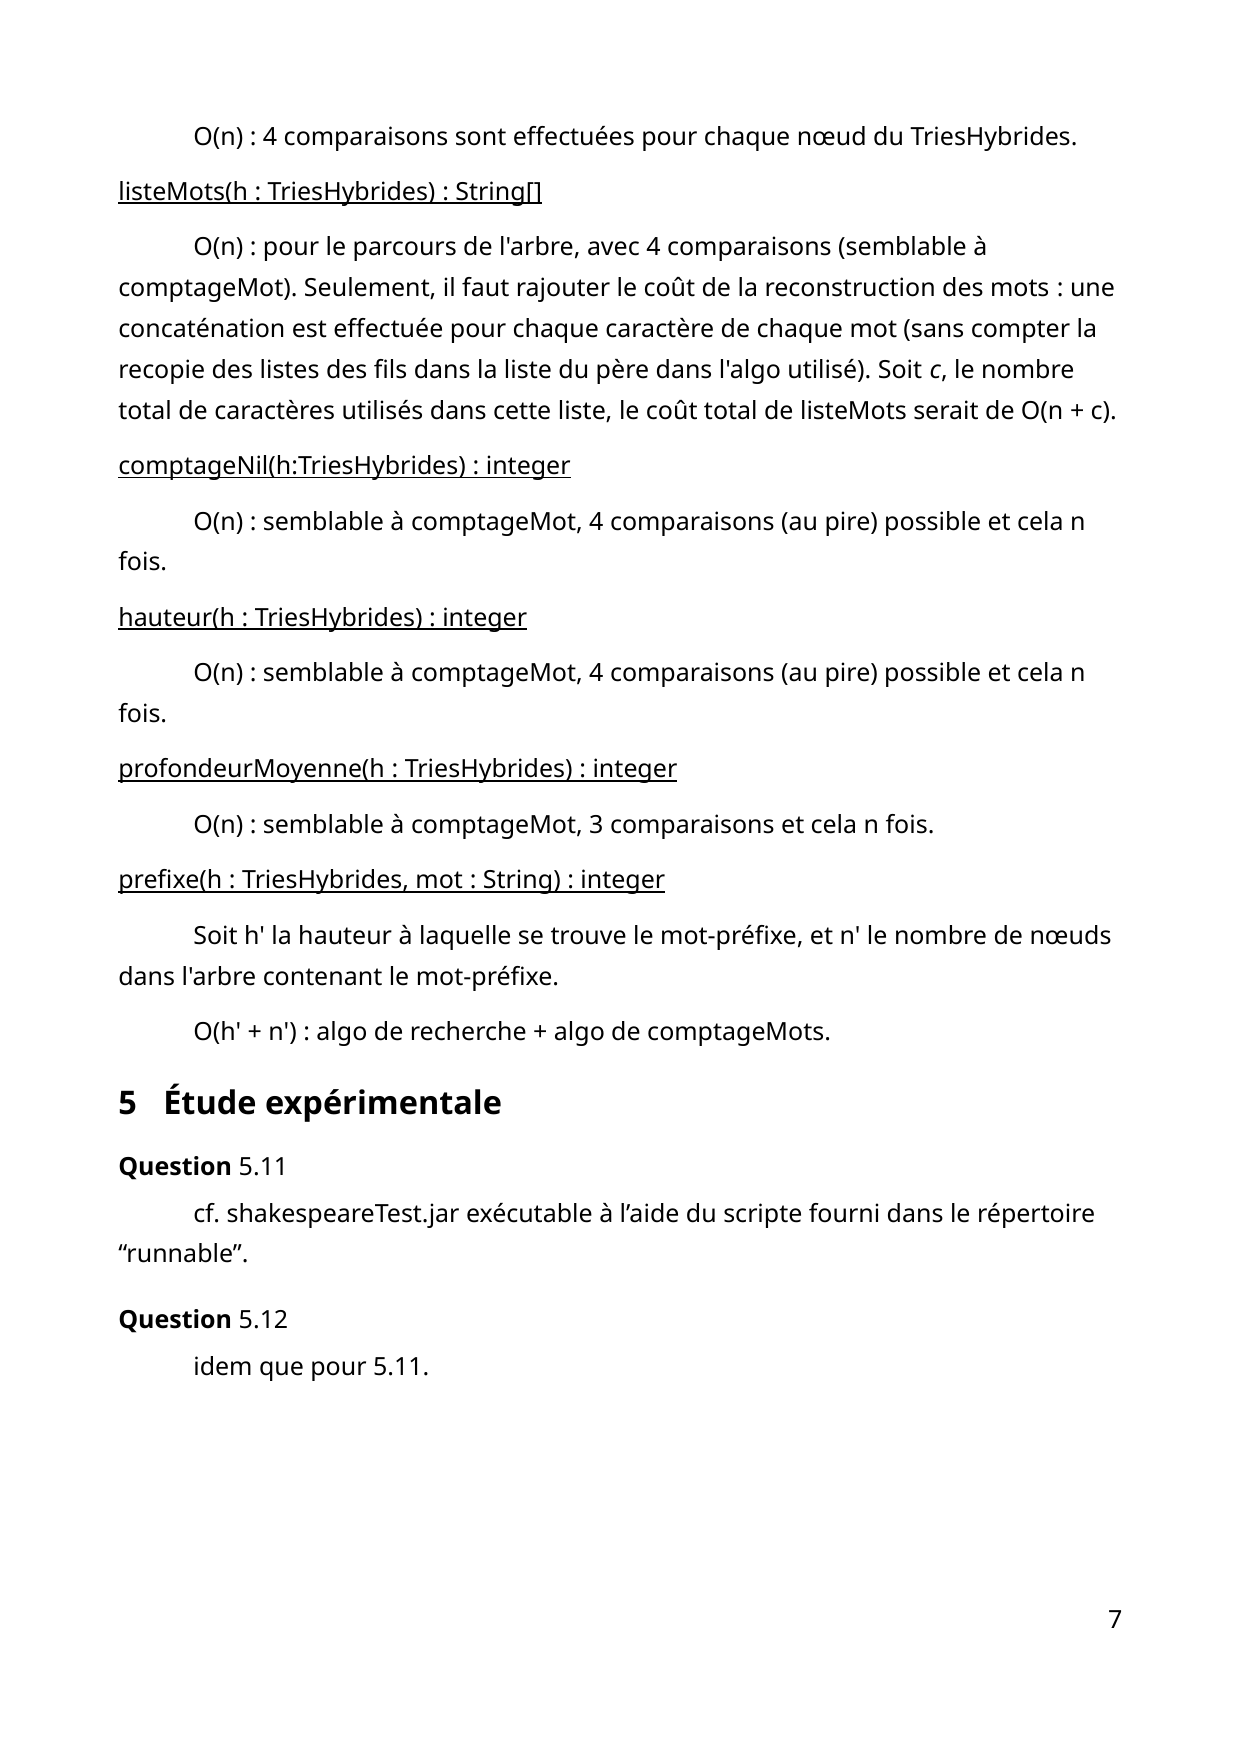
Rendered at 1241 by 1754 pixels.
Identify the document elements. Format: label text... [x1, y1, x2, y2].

text idem que pour 5.11. [118, 1348, 1122, 1382]
text hauteur(h : TriesHybrides) : integer [118, 599, 1122, 633]
text O(n) : pour le parcours de l'arbre, avec 4 comparaisons (semblable à comptageMot). Seulement, il faut rajouter le coût de la reconstruction des mots : une concaténation est effectuée pour chaque caractère de chaque mot (sans compter la recopie des listes des fils dans la liste du père dans l'algo utilisé). Soit c, le nombre total de caractères utilisés dans cette liste, le coût total de listeMots serait de O(n + c). [118, 229, 1122, 426]
text listeMots(h : TriesHybrides) : String[] [118, 173, 1122, 208]
text Soit h' la hauteur à laquelle se trouve le mot-préfixe, et n' le nombre de nœuds dans l'arbre contenant le mot-préfixe. [118, 917, 1122, 992]
subtitle Étude expérimentale [118, 1079, 1122, 1124]
text O(n) : semblable à comptageMot, 4 comparaisons (au pire) possible et cela n fois. [118, 655, 1122, 730]
text prefixe(h : TriesHybrides, mot : String) : integer [118, 862, 1122, 896]
text O(n) : 4 comparaisons sont effectuées pour chaque nœud du TriesHybrides. [118, 118, 1122, 152]
text cf. shakespeareTest.jar exécutable à l’aide du scripte fourni dans le répertoire “runnable”. [118, 1195, 1122, 1270]
subtitle Question 5.12 [118, 1302, 1122, 1336]
text O(h' + n') : algo de recherche + algo de comptageMots. [118, 1013, 1122, 1048]
text comptageNil(h:TriesHybrides) : integer [118, 448, 1122, 482]
subtitle Question 5.11 [118, 1149, 1122, 1183]
text O(n) : semblable à comptageMot, 3 comparaisons et cela n fois. [118, 806, 1122, 841]
text profondeurMoyenne(h : TriesHybrides) : integer [118, 751, 1122, 785]
text O(n) : semblable à comptageMot, 4 comparaisons (au pire) possible et cela n fois. [118, 503, 1122, 578]
